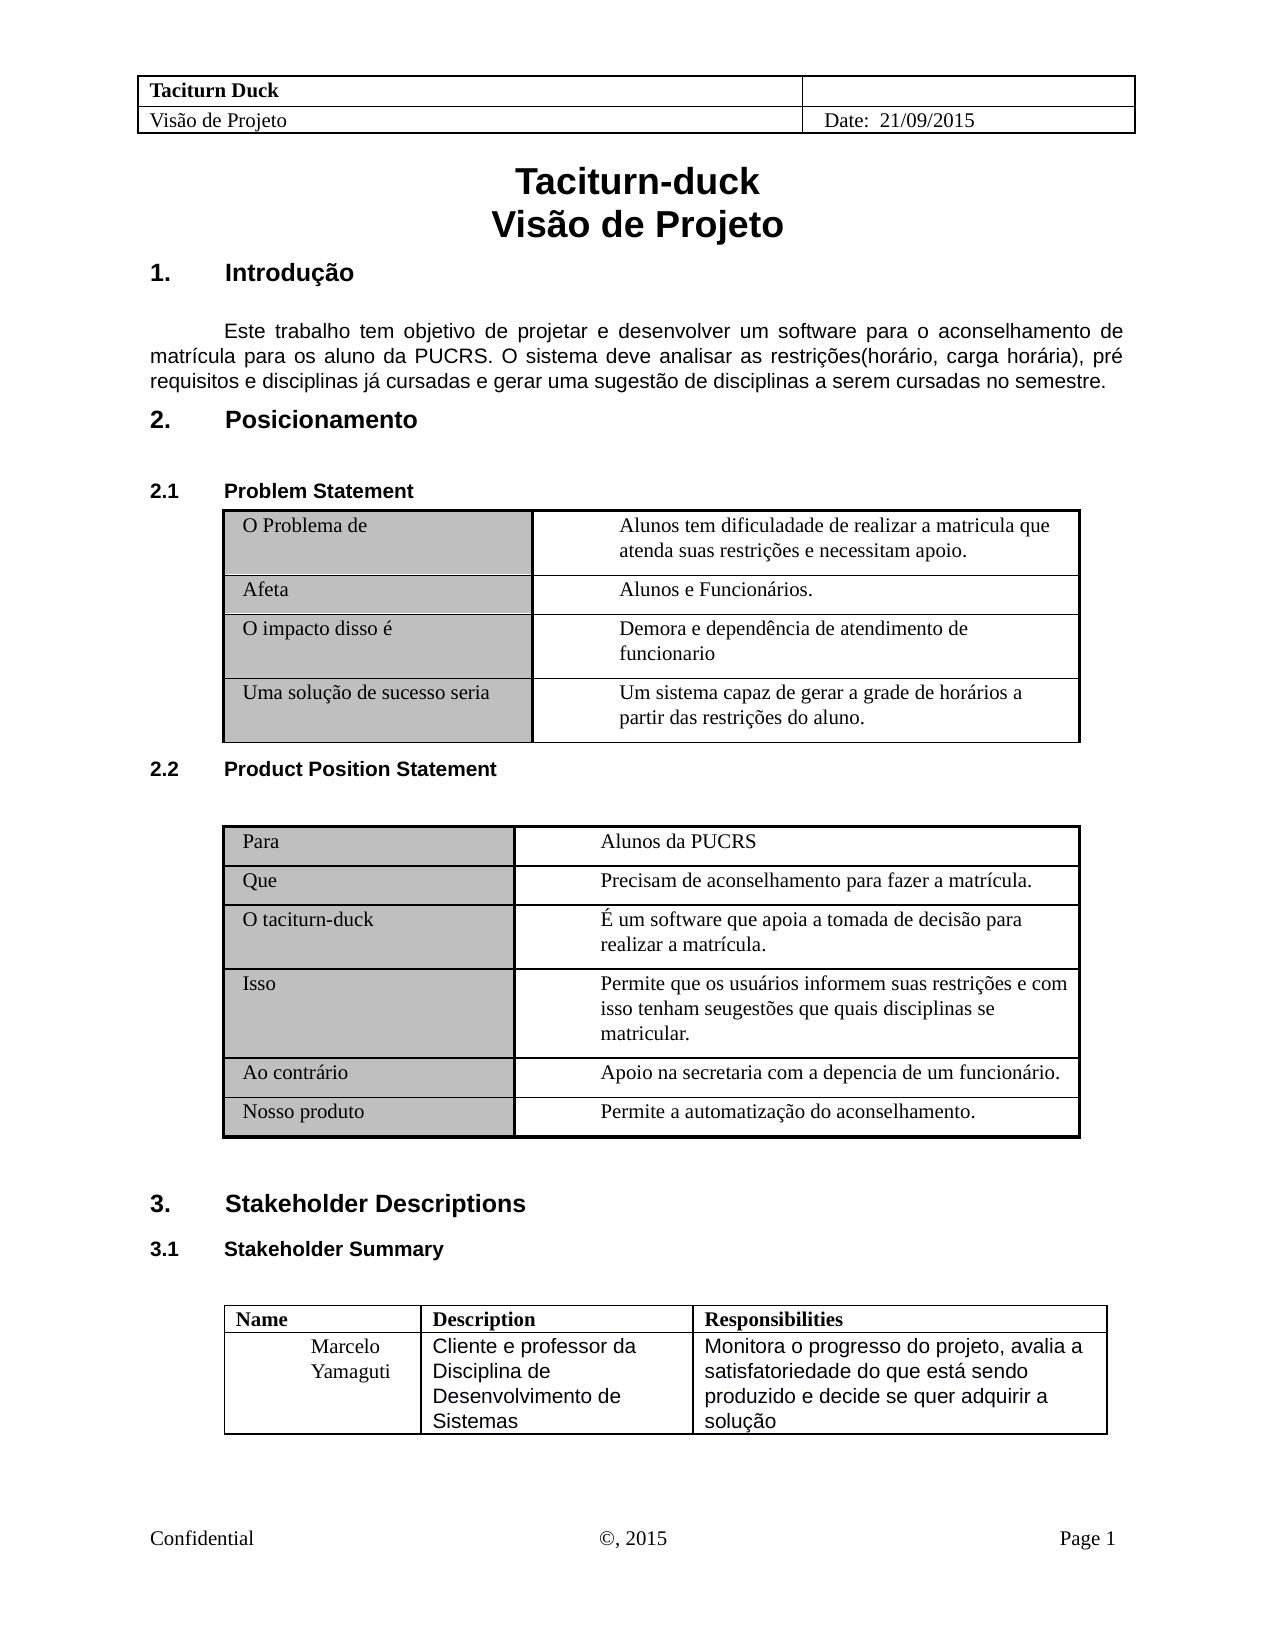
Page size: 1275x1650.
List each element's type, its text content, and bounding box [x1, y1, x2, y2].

table_cell Demora e dependência de atendimento de funcionario [534, 615, 1078, 678]
table_header Responsibilities [694, 1306, 1106, 1331]
table_cell Marcelo Yamaguti [225, 1333, 420, 1433]
text Este trabalho tem objetivo de projetar e desenvolver um software para o aconselhamento de matrícula para os aluno da PUCRS. O sistema deve analisar as restrições(horário, carga horária), pré requisitos e disciplinas já cursadas e gerar uma sugestão de disciplinas a serem cursadas no semestre. [150, 318, 1125, 393]
subtitle Product Position Statement [150, 756, 1125, 781]
table_header O Problema de [225, 512, 531, 574]
table_cell Um sistema capaz de gerar a grade de horários a partir das restrições do aluno. [534, 679, 1078, 742]
subtitle Visão de Projeto [150, 202, 1125, 245]
table_cell Monitora o progresso do projeto, avalia a satisfatoriedade do que está sendo produzido e decide se quer adquirir a solução [694, 1333, 1106, 1433]
table_cell Nosso produto [225, 1098, 513, 1135]
table_cell Apoio na secretaria com a depencia de um funcionário. [516, 1059, 1078, 1096]
table_cell Afeta [225, 576, 531, 613]
table_header Alunos da PUCRS [516, 828, 1078, 865]
table_cell Permite que os usuários informem suas restrições e com isso tenham seugestões que quais disciplinas se matricular. [516, 970, 1078, 1057]
table_header Name [225, 1306, 420, 1331]
subtitle Taciturn-duck [150, 159, 1125, 202]
table_header Description [422, 1306, 692, 1331]
table_cell É um software que apoia a tomada de decisão para realizar a matrícula. [516, 906, 1078, 968]
table_cell Alunos e Funcionários. [534, 576, 1078, 613]
table_cell Precisam de aconselhamento para fazer a matrícula. [516, 867, 1078, 904]
table_cell O impacto disso é [225, 615, 531, 678]
subtitle Introdução [150, 258, 1125, 286]
table_header Para [225, 828, 513, 865]
table_cell Cliente e professor da Disciplina de Desenvolvimento de Sistemas [422, 1333, 692, 1433]
subtitle Stakeholder Summary [150, 1236, 1125, 1261]
table_cell Isso [225, 970, 513, 1057]
table_cell Permite a automatização do aconselhamento. [516, 1098, 1078, 1135]
subtitle Stakeholder Descriptions [150, 1188, 1125, 1217]
table_header Alunos tem dificuladade de realizar a matricula que atenda suas restrições e necessitam apoio. [534, 512, 1078, 574]
table_cell Que [225, 867, 513, 904]
table_cell O taciturn-duck [225, 906, 513, 968]
table_cell Ao contrário [225, 1059, 513, 1096]
subtitle Problem Statement [150, 478, 1125, 503]
subtitle Posicionamento [150, 405, 1125, 434]
table_cell Uma solução de sucesso seria [225, 679, 531, 742]
